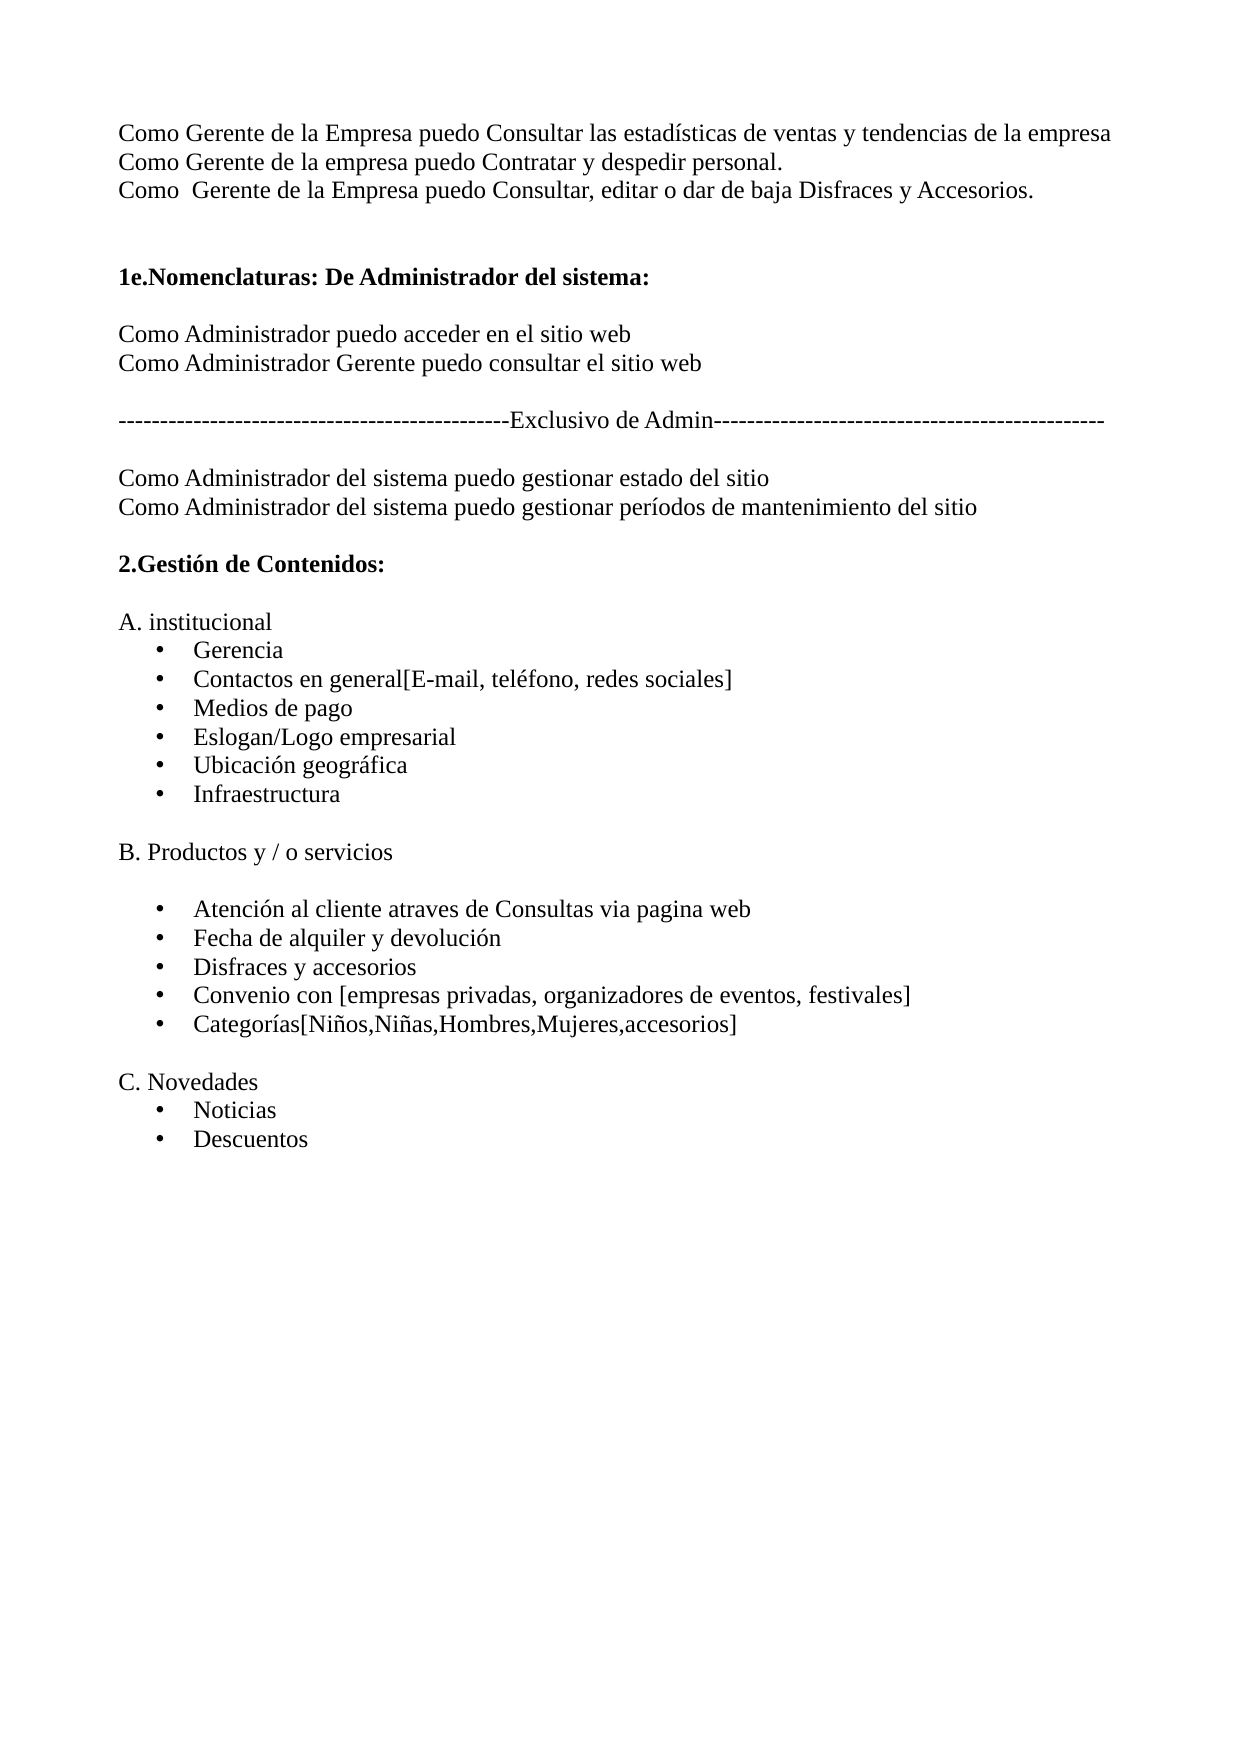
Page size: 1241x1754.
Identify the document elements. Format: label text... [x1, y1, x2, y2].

text C. Novedades [118, 1067, 1122, 1096]
text Como Gerente de la Empresa puedo Consultar, editar o dar de baja Disfraces y Accesorios. [118, 176, 1122, 204]
text Como Gerente de la Empresa puedo Consultar las estadísticas de ventas y tendencias de la empresa [118, 118, 1122, 147]
text Como Administrador del sistema puedo gestionar estado del sitio [118, 463, 1122, 492]
text Como Administrador puedo acceder en el sitio web [118, 319, 1122, 348]
list Atención al cliente atraves de Consultas via pagina web [156, 894, 1122, 923]
text Como Administrador Gerente puedo consultar el sitio web [118, 348, 1122, 377]
text 2.Gestión de Contenidos: [118, 549, 1122, 578]
list Medios de pago [156, 693, 1122, 722]
text Como Gerente de la empresa puedo Contratar y despedir personal. [118, 147, 1122, 176]
list Contactos en general[E-mail, teléfono, redes sociales] [156, 664, 1122, 693]
text -----------------------------------------------Exclusivo de Admin----------------------------------------------- [118, 406, 1122, 434]
list Convenio con [empresas privadas, organizadores de eventos, festivales] [156, 981, 1122, 1009]
list Gerencia [156, 636, 1122, 664]
text A. institucional [118, 607, 1122, 636]
text Como Administrador del sistema puedo gestionar períodos de mantenimiento del sitio [118, 492, 1122, 521]
text B. Productos y / o servicios [118, 837, 1122, 866]
list Eslogan/Logo empresarial [156, 722, 1122, 751]
list Fecha de alquiler y devolución [156, 923, 1122, 952]
list Noticias [156, 1096, 1122, 1124]
list Disfraces y accesorios [156, 952, 1122, 981]
list Ubicación geográfica [156, 751, 1122, 779]
text 1e.Nomenclaturas: De Administrador del sistema: [118, 262, 1122, 291]
list Infraestructura [156, 779, 1122, 808]
list Categorías[Niños,Niñas,Hombres,Mujeres,accesorios] [156, 1009, 1122, 1038]
list Descuentos [156, 1124, 1122, 1153]
